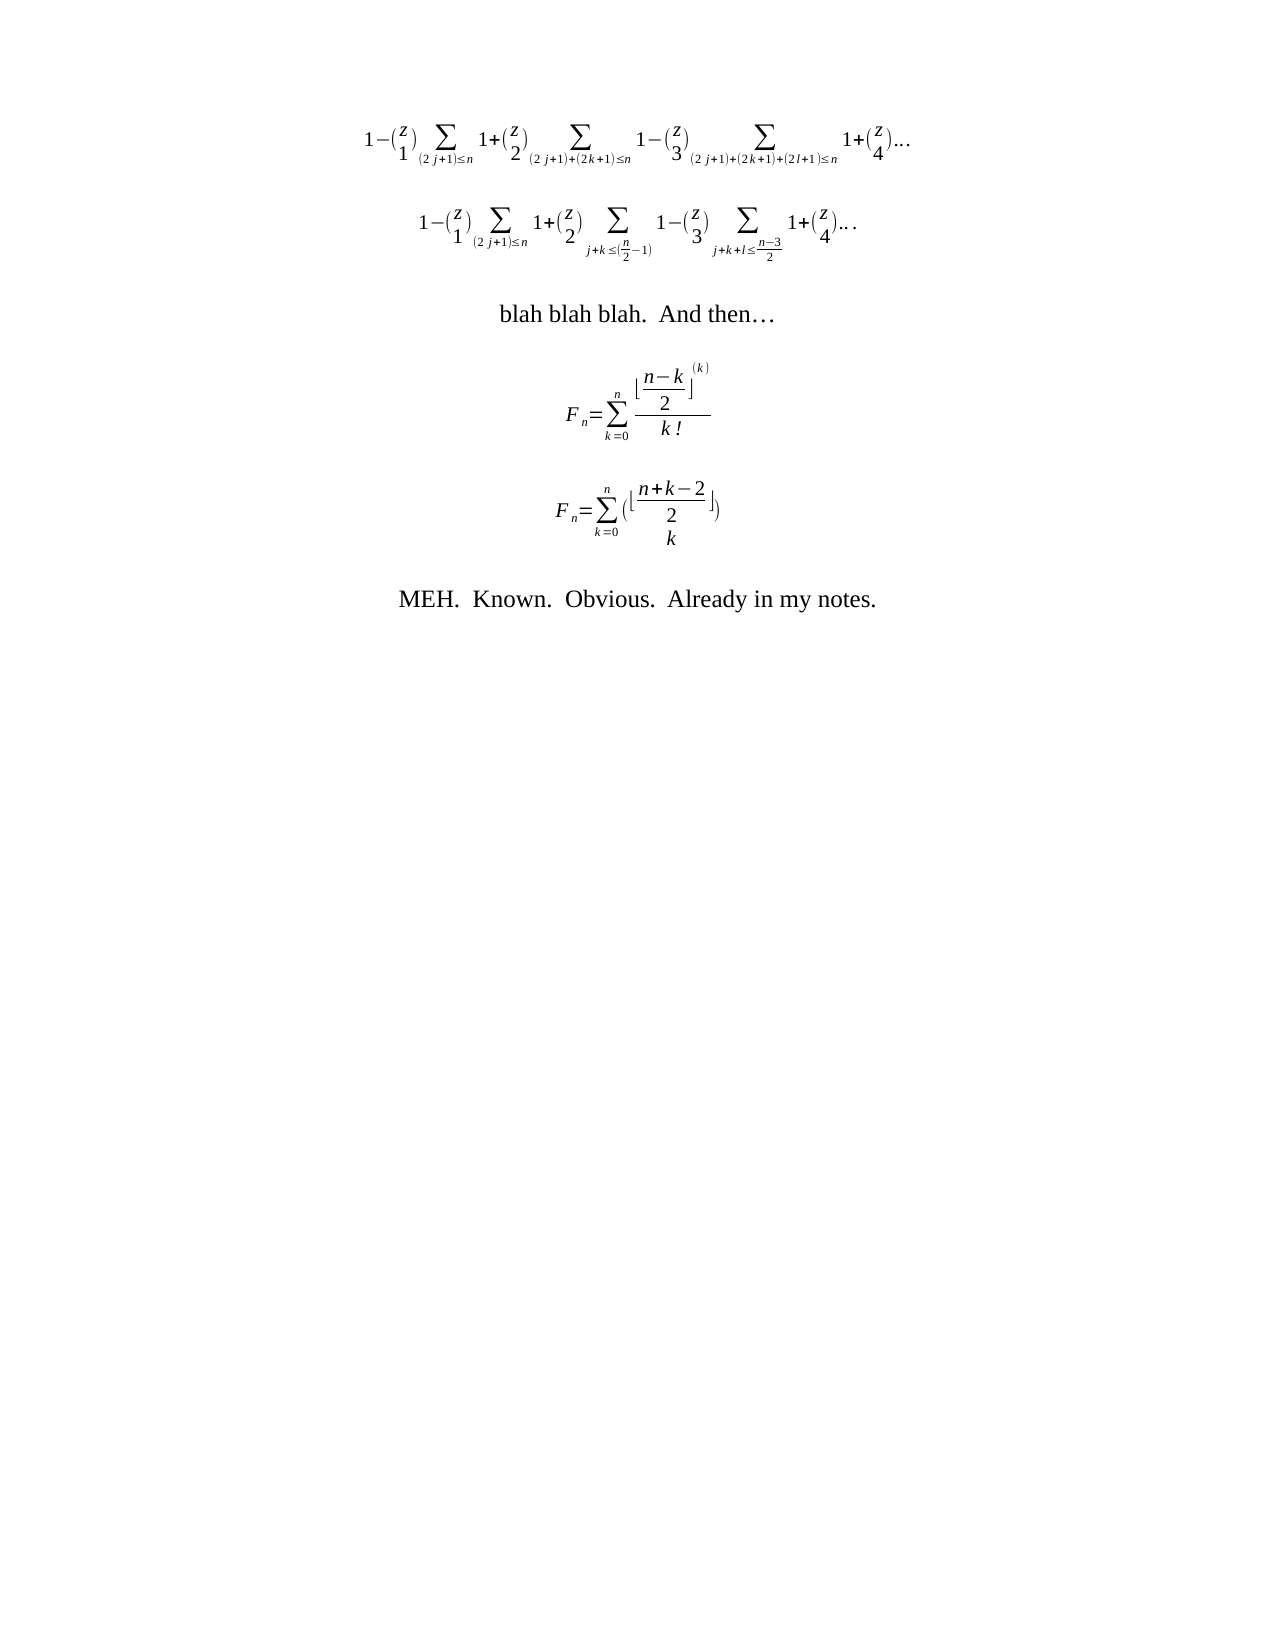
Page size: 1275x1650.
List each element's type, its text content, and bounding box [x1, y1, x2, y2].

text blah blah blah. And then… [118, 299, 1157, 328]
text MEH. Known. Obvious. Already in my notes. [118, 584, 1157, 613]
